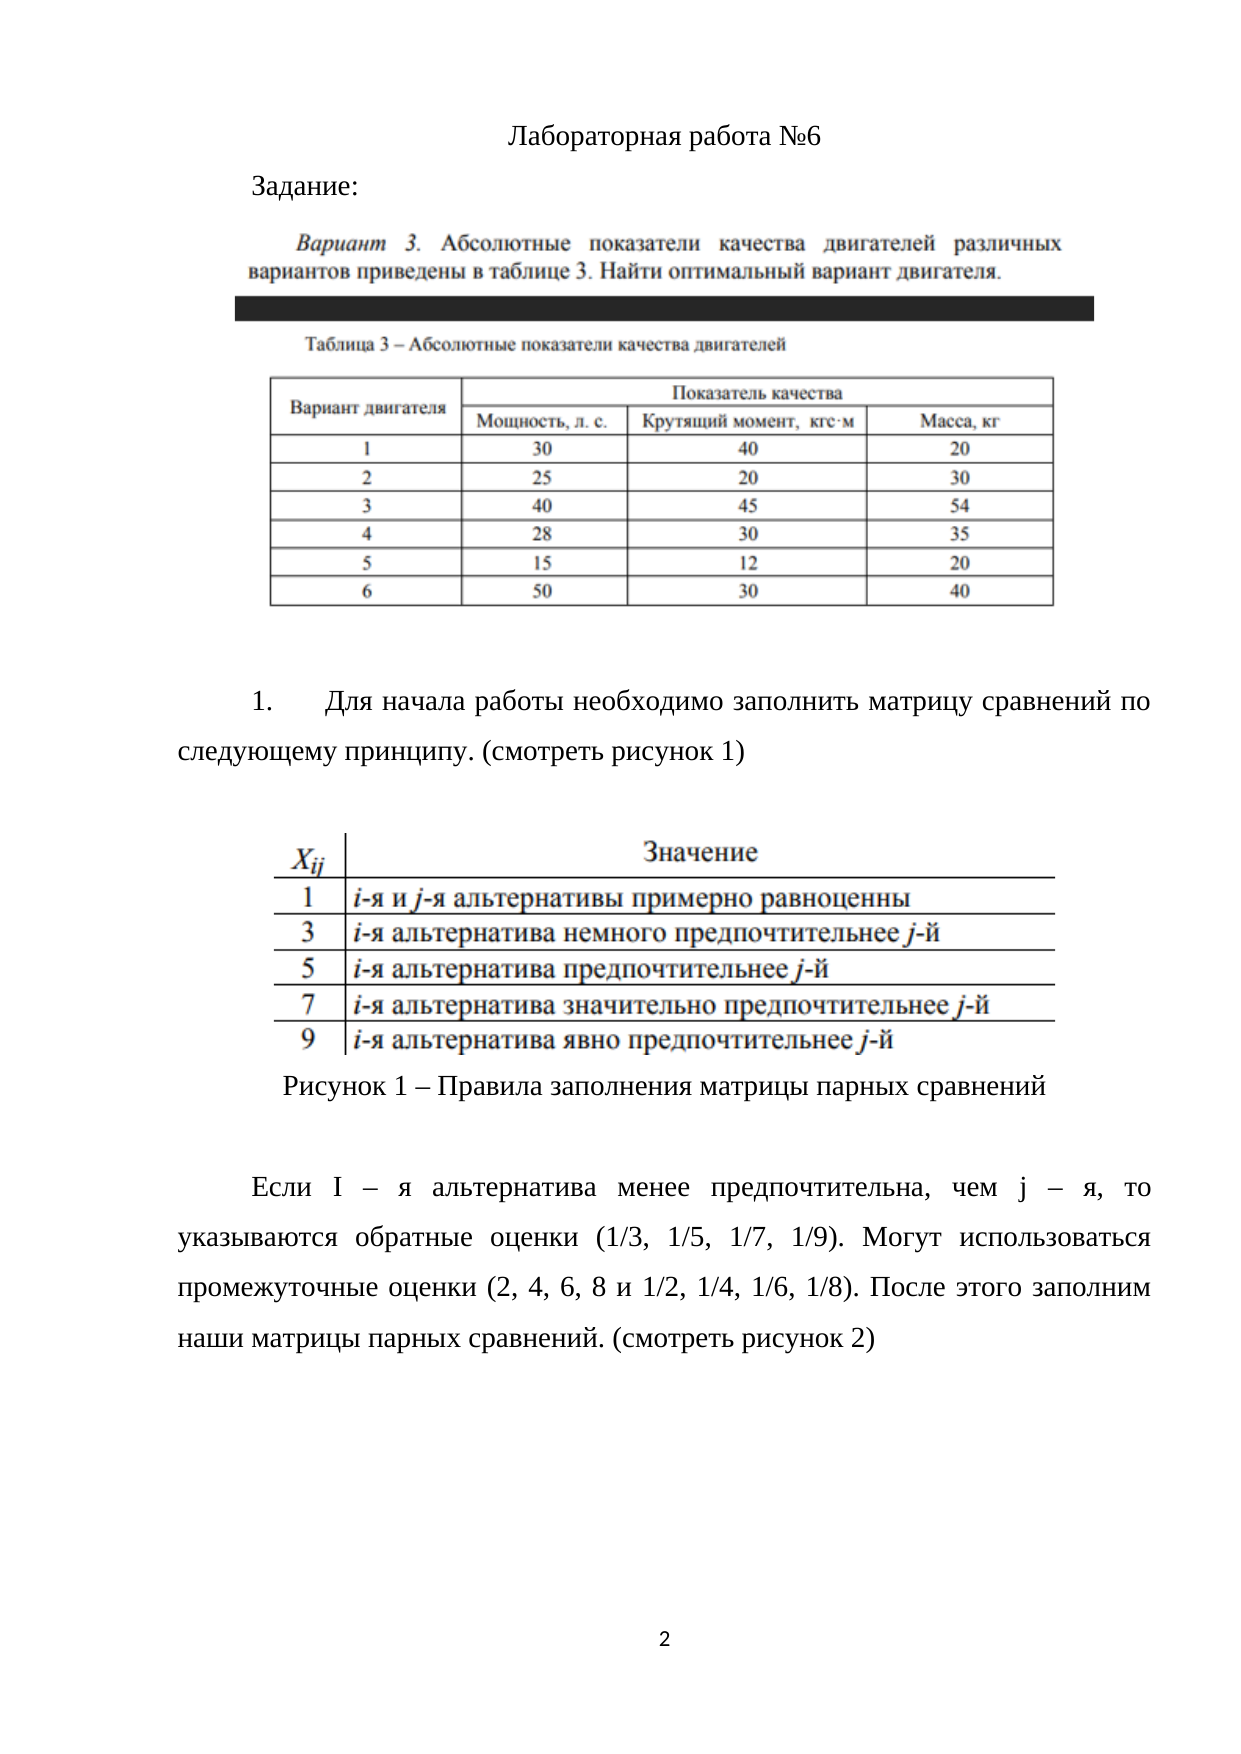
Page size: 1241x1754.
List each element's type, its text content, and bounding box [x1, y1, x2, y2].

text Задание: [177, 168, 1152, 202]
text Рисунок 1 – Правила заполнения матрицы парных сравнений [177, 1068, 1152, 1102]
list Для начала работы необходимо заполнить матрицу сравнений по следующему принципу. (смотреть рисунок 1) [177, 683, 1152, 767]
picture [234, 218, 1095, 619]
text Лабораторная работа №6 [177, 118, 1152, 152]
picture [273, 833, 1055, 1055]
text Если I – я альтернатива менее предпочтительна, чем j – я, то указываются обратные оценки (1/3, 1/5, 1/7, 1/9). Могут использоваться промежуточные оценки (2, 4, 6, 8 и 1/2, 1/4, 1/6, 1/8). После этого заполним наши матрицы парных сравнений. (смотреть рисунок 2) [177, 1169, 1152, 1353]
